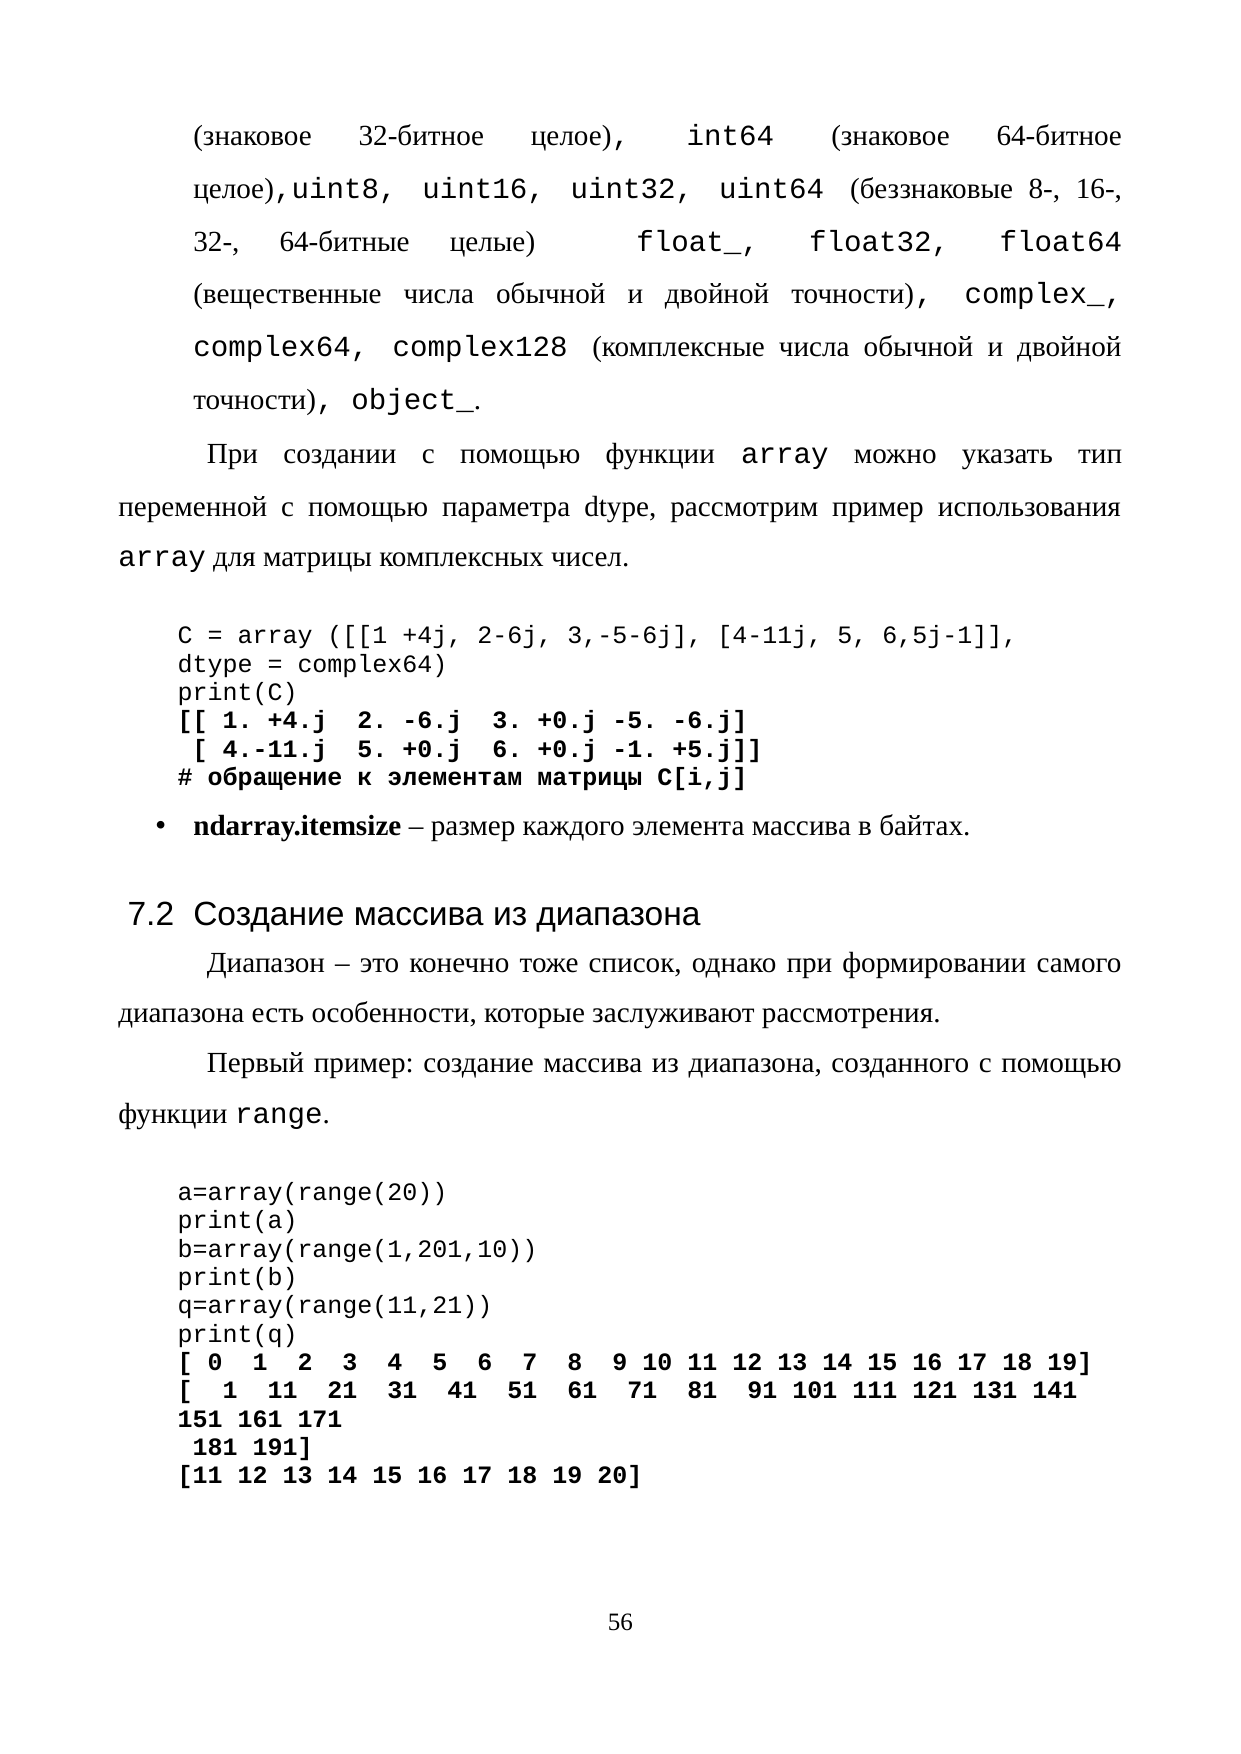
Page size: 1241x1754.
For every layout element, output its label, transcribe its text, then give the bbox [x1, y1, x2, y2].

text 181 191] [177, 1434, 1122, 1463]
text Первый пример: создание массива из диапазона, созданного с помощью функции range. [118, 1046, 1122, 1132]
text При создании с помощью функции array можно указать тип переменной с помощью параметра dtype, рассмотрим пример использования array для матрицы комплексных чисел. [118, 436, 1122, 575]
list (знаковое 32-битное целое), int64 (знаковое 64-битное целое),uint8, uint16, uint32, uint64 (беззнаковые 8-, 16-, 32-, 64-битные целые) float_, float32, float64 (вещественные числа обычной и двойной точности), complex_, complex64, complex128 (комплексные числа обычной и двойной точности), object_. [156, 118, 1122, 418]
text print(C) [177, 680, 1122, 708]
text q=array(range(11,21)) [177, 1293, 1122, 1321]
text print(q) [177, 1321, 1122, 1349]
subtitle Создание массива из диапазона [118, 894, 1122, 932]
text [ 4.-11.j 5. +0.j 6. +0.j -1. +5.j]] [177, 736, 1122, 765]
text print(b) [177, 1264, 1122, 1293]
text [11 12 13 14 15 16 17 18 19 20] [177, 1463, 1122, 1491]
text [ 0 1 2 3 4 5 6 7 8 9 10 11 12 13 14 15 16 17 18 19] [177, 1349, 1122, 1378]
text a=array(range(20)) [177, 1179, 1122, 1208]
list ndarray.itemsize – размер каждого элемента массива в байтах. [156, 808, 1122, 841]
text print(a) [177, 1208, 1122, 1236]
text Диапазон – это конечно тоже список, однако при формировании самого диапазона есть особенности, которые заслуживают рассмотрения. [118, 945, 1122, 1029]
text [ 1 11 21 31 41 51 61 71 81 91 101 111 121 131 141 151 161 171 [177, 1378, 1122, 1434]
text [[ 1. +4.j 2. -6.j 3. +0.j -5. -6.j] [177, 708, 1122, 736]
text C = array ([[1 +4j, 2-6j, 3,-5-6j], [4-11j, 5, 6,5j-1]], dtype = complex64) [177, 623, 1122, 680]
text b=array(range(1,201,10)) [177, 1236, 1122, 1264]
text # обращение к элементам матрицы С[i,j] [177, 765, 1122, 793]
